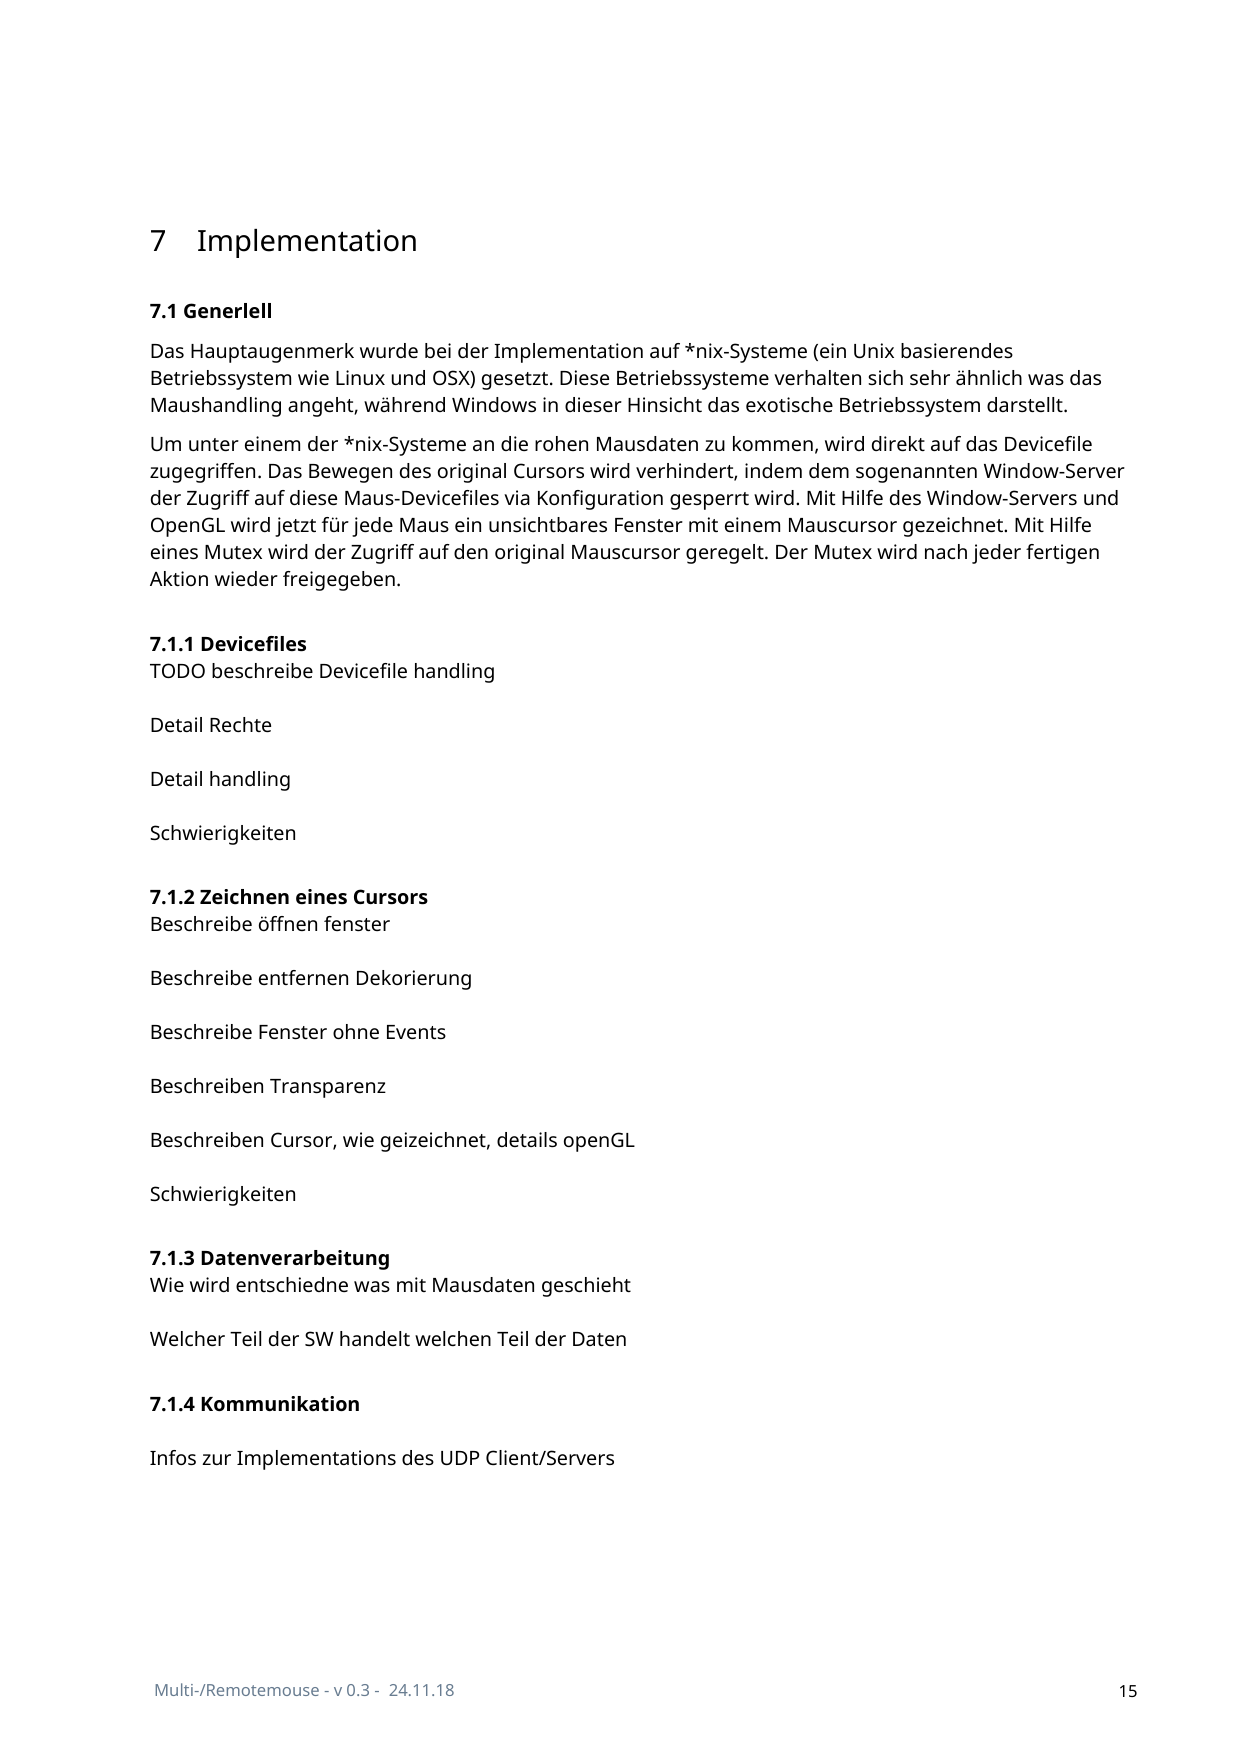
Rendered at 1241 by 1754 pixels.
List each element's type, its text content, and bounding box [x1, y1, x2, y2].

subtitle Kommunikation [149, 1390, 1136, 1417]
subtitle Implementation [149, 221, 1136, 260]
text Um unter einem der *nix-Systeme an die rohen Mausdaten zu kommen, wird direkt auf das Devicefile zugegriffen. Das Bewegen des original Cursors wird verhindert, indem dem sogenannten Window-Server der Zugriff auf diese Maus-Devicefiles via Konfiguration gesperrt wird. Mit Hilfe des Window-Servers und OpenGL wird jetzt für jede Maus ein unsichtbares Fenster mit einem Mauscursor gezeichnet. Mit Hilfe eines Mutex wird der Zugriff auf den original Mauscursor geregelt. Der Mutex wird nach jeder fertigen Aktion wieder freigegeben. [149, 431, 1136, 593]
subtitle Devicefiles [149, 630, 1136, 657]
text Detail handling [149, 765, 1136, 792]
text Welcher Teil der SW handelt welchen Teil der Daten [149, 1326, 1136, 1353]
subtitle Generlell [149, 298, 1136, 325]
text Beschreiben Cursor, wie geizeichnet, details openGL [149, 1126, 1136, 1153]
text Das Hauptaugenmerk wurde bei der Implementation auf *nix-Systeme (ein Unix basierendes Betriebssystem wie Linux und OSX) gesetzt. Diese Betriebssysteme verhalten sich sehr ähnlich was das Maushandling angeht, während Windows in dieser Hinsicht das exotische Betriebssystem darstellt. [149, 337, 1136, 418]
text Detail Rechte [149, 711, 1136, 738]
text TODO beschreibe Devicefile handling [149, 657, 1136, 684]
text Beschreiben Transparenz [149, 1072, 1136, 1099]
text Infos zur Implementations des UDP Client/Servers [149, 1444, 1136, 1471]
text Beschreibe entfernen Dekorierung [149, 964, 1136, 991]
text Schwierigkeiten [149, 1180, 1136, 1207]
text Beschreibe öffnen fenster [149, 910, 1136, 937]
text Schwierigkeiten [149, 819, 1136, 846]
text Beschreibe Fenster ohne Events [149, 1018, 1136, 1045]
subtitle Datenverarbeitung [149, 1245, 1136, 1272]
text Wie wird entschiedne was mit Mausdaten geschieht [149, 1272, 1136, 1299]
subtitle Zeichnen eines Cursors [149, 883, 1136, 910]
